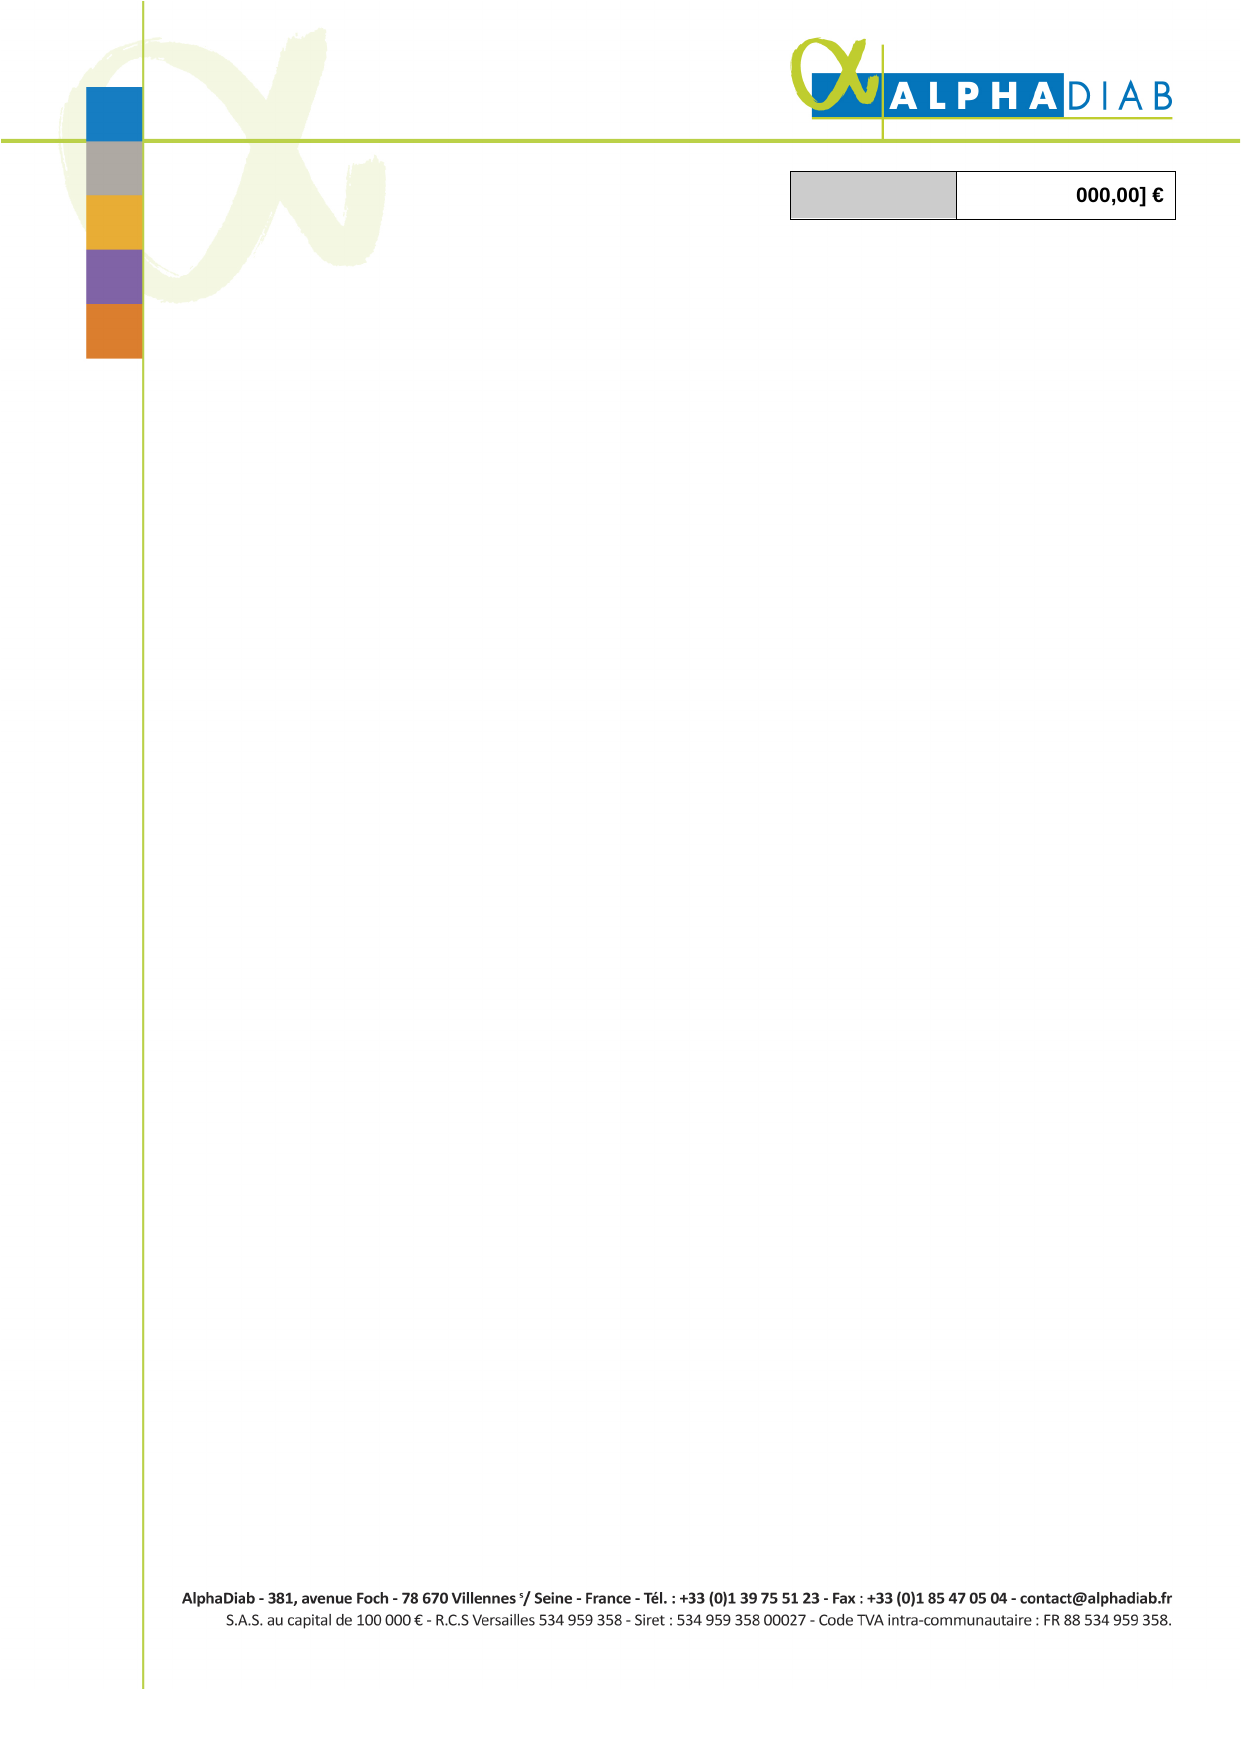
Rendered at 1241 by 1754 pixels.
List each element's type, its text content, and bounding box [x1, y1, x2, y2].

table_cell [791, 172, 956, 218]
table_header [674, 165, 1181, 224]
picture [1, 1, 1240, 1689]
table_cell 000,00] € [957, 172, 1175, 218]
table_header [170, 165, 674, 224]
